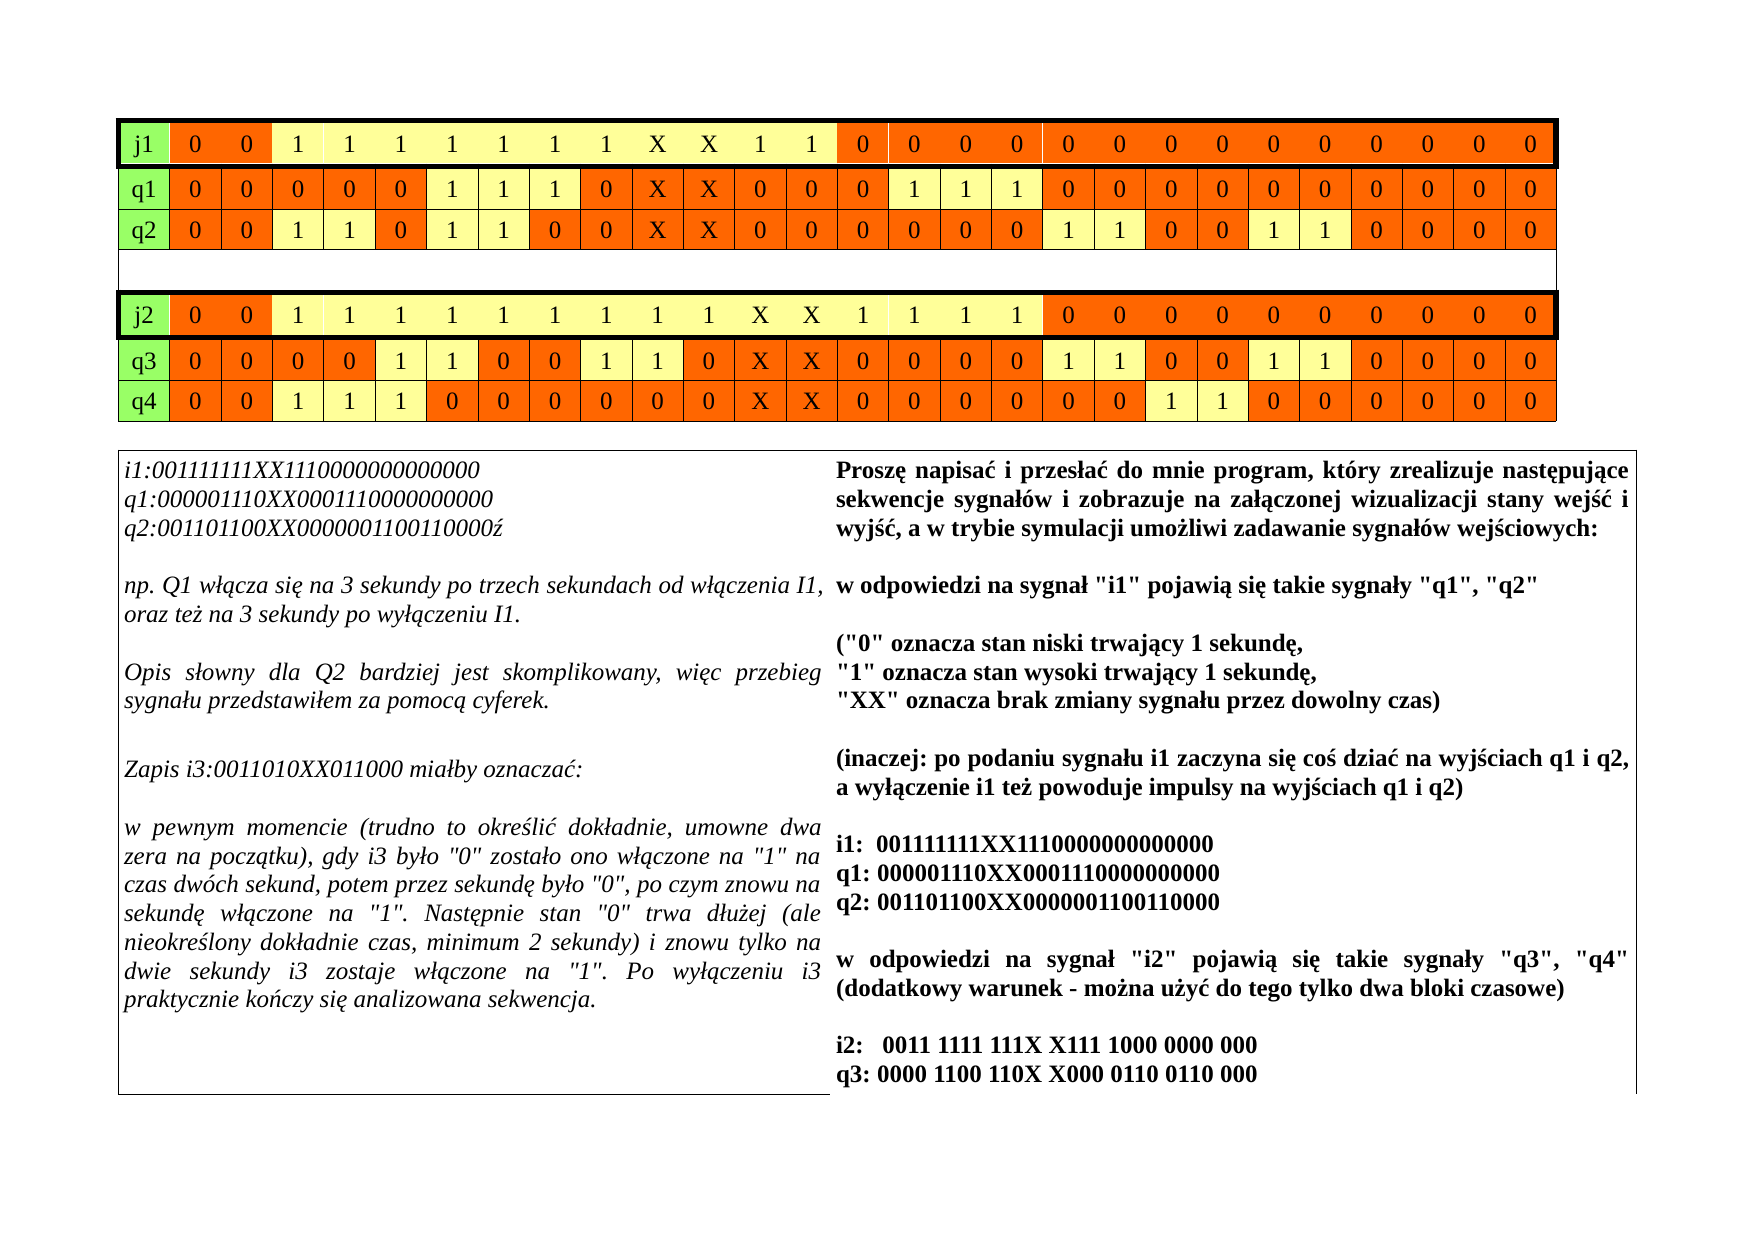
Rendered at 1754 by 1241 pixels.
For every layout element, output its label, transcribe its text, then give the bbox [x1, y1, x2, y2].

table_header 1 [272, 123, 323, 163]
table_cell 0 [787, 169, 837, 209]
table_cell j2 [121, 295, 169, 335]
table_cell X [684, 210, 734, 249]
table_header 0 [1043, 123, 1094, 163]
table_header 0 [1248, 123, 1299, 163]
table_cell 0 [530, 210, 580, 249]
table_cell 0 [1352, 340, 1402, 380]
table_cell 0 [633, 381, 683, 421]
table_cell 1 [633, 340, 683, 380]
table_header 0 [1197, 123, 1248, 163]
table_cell 1 [683, 295, 734, 335]
table_cell 0 [941, 340, 991, 380]
table_cell X [787, 340, 837, 380]
table_cell 1 [1249, 210, 1299, 249]
table_header 1 [478, 123, 529, 163]
table_header 0 [1351, 123, 1402, 163]
table_cell 0 [1351, 295, 1402, 335]
table_cell 0 [1095, 381, 1145, 421]
table_cell Zapis i3:0011010XX011000 miałby oznaczać: w pewnym momencie (trudno to określić dokładnie, umowne dwa zera na początku), gdy i3 było "0" zostało ono włączone na "1" na czas dwóch sekund, potem przez sekundę było "0", po czym znowu na sekundę włączone na "1". Następnie stan "0" trwa dłużej (ale nieokreślony dokładnie czas, minimum 2 sekundy) i znowu tylko na dwie sekundy i3 zostaje włączone na "1". Po wyłączeniu i3 praktycznie kończy się analizowana sekwencja. [119, 749, 830, 1094]
table_cell 1 [479, 169, 529, 209]
table_cell 0 [1402, 295, 1453, 335]
table_cell 0 [1505, 295, 1553, 335]
table_cell 1 [580, 295, 632, 335]
table_cell 1 [375, 295, 426, 335]
table_cell 0 [735, 210, 786, 249]
table_header 0 [1402, 123, 1453, 163]
table_cell 0 [530, 381, 580, 421]
table_cell 0 [273, 169, 323, 209]
table_cell 0 [376, 210, 426, 249]
table_cell 0 [1249, 381, 1299, 421]
table_cell 0 [1300, 381, 1351, 421]
table_cell 0 [1249, 169, 1299, 209]
table_cell 0 [1454, 210, 1505, 249]
table_cell 1 [1043, 210, 1094, 249]
table_cell X [786, 295, 837, 335]
table_cell X [684, 169, 734, 209]
table_cell X [787, 381, 837, 421]
table_cell 0 [1506, 169, 1556, 209]
table_cell 0 [1248, 295, 1299, 335]
table_cell 1 [889, 295, 940, 335]
table_cell 0 [530, 340, 580, 380]
table_cell 0 [1043, 295, 1094, 335]
table_cell 1 [530, 169, 580, 209]
table_cell 0 [1454, 381, 1505, 421]
table_cell 1 [426, 295, 478, 335]
table_cell 1 [581, 340, 632, 380]
table_cell 0 [170, 210, 221, 249]
table_cell 0 [838, 210, 888, 249]
table_cell 1 [1095, 210, 1145, 249]
table_header 1 [734, 123, 786, 163]
table_cell 1 [376, 340, 426, 380]
table_cell 0 [222, 210, 272, 249]
table_cell 0 [992, 340, 1042, 380]
table_header 0 [1505, 123, 1553, 163]
table_cell 0 [1198, 210, 1248, 249]
table_cell 0 [479, 340, 529, 380]
table_cell 1 [991, 295, 1042, 335]
table_header 1 [786, 123, 837, 163]
table_cell 0 [941, 381, 991, 421]
table_cell 0 [838, 169, 888, 209]
table_cell 0 [787, 210, 837, 249]
table_cell X [735, 340, 786, 380]
table_cell 0 [889, 381, 940, 421]
table_cell 0 [1043, 169, 1094, 209]
table_cell 0 [838, 340, 888, 380]
table_header 0 [170, 123, 221, 163]
table_cell 0 [222, 340, 272, 380]
table_header 0 [991, 123, 1042, 163]
table_cell 1 [427, 340, 478, 380]
table_cell 0 [1403, 381, 1453, 421]
table_header 1 [426, 123, 478, 163]
table_cell 0 [684, 340, 734, 380]
table_header X [632, 123, 683, 163]
table_cell 0 [581, 210, 632, 249]
table_cell X [734, 295, 786, 335]
table_header i1:001111111XX1110000000000000 q1:000001110XX0001110000000000 q2:001101100XX0000001100110000ź np. Q1 włącza się na 3 sekundy po trzech sekundach od włączenia I1, oraz też na 3 sekundy po wyłączeniu I1. Opis słowny dla Q2 bardziej jest skomplikowany, więc przebieg sygnału przedstawiłem za pomocą cyferek. [119, 451, 830, 749]
table_cell 1 [632, 295, 683, 335]
table_cell 0 [1403, 210, 1453, 249]
table_cell 0 [1197, 295, 1248, 335]
table_header j1 [121, 123, 169, 163]
table_header 0 [221, 123, 272, 163]
table_cell 0 [992, 210, 1042, 249]
table_cell 0 [170, 169, 221, 209]
table_cell 0 [1352, 381, 1402, 421]
table_cell 1 [272, 295, 323, 335]
table_cell 0 [1506, 210, 1556, 249]
table_cell 1 [1300, 340, 1351, 380]
table_cell 0 [1198, 169, 1248, 209]
table_cell 0 [1454, 340, 1505, 380]
table_header Proszę napisać i przesłać do mnie program, który zrealizuje następujące sekwencje sygnałów i zobrazuje na załączonej wizualizacji stany wejść i wyjść, a w trybie symulacji umożliwi zadawanie sygnałów wejściowych: w odpowiedzi na sygnał "i1" pojawią się takie sygnały "q1", "q2" ("0" oznacza stan niski trwający 1 sekundę, "1" oznacza stan wysoki trwający 1 sekundę, "XX" oznacza brak zmiany sygnału przez dowolny czas) (inaczej: po podaniu sygnału i1 zaczyna się coś dziać na wyjściach q1 i q2, a wyłączenie i1 też powoduje impulsy na wyjściach q1 i q2) i1: 001111111XX1110000000000000 q1: 000001110XX0001110000000000 q2: 001101100XX0000001100110000 w odpowiedzi na sygnał "i2" pojawią się takie sygnały "q3", "q4" (dodatkowy warunek - można użyć do tego tylko dwa bloki czasowe) i2: 0011 1111 111X X111 1000 0000 000 q3: 0000 1100 110X X000 0110 0110 000 [830, 451, 1636, 1094]
table_cell 0 [1094, 295, 1145, 335]
table_cell 0 [170, 295, 221, 335]
table_cell 1 [889, 169, 940, 209]
table_cell 0 [1352, 169, 1402, 209]
table_cell 0 [1453, 295, 1505, 335]
table_cell 0 [1095, 169, 1145, 209]
table_header 0 [1299, 123, 1351, 163]
table_cell 0 [1403, 169, 1453, 209]
table_cell 0 [1506, 381, 1556, 421]
table_header X [683, 123, 734, 163]
table_cell 0 [1145, 295, 1197, 335]
table_header 0 [837, 123, 888, 163]
table_cell 0 [376, 169, 426, 209]
table_cell 1 [1095, 340, 1145, 380]
table_cell X [735, 381, 786, 421]
table_header 1 [324, 123, 375, 163]
table_cell 0 [581, 169, 632, 209]
table_cell 1 [1043, 340, 1094, 380]
table_cell 0 [1198, 340, 1248, 380]
table_cell 0 [1043, 381, 1094, 421]
table_header 0 [1453, 123, 1505, 163]
table_cell [119, 250, 1556, 289]
table_cell 0 [479, 381, 529, 421]
table_cell 1 [273, 210, 323, 249]
table_cell 0 [273, 340, 323, 380]
table_cell 0 [324, 340, 375, 380]
table_cell q2 [119, 210, 169, 249]
table_cell 1 [992, 169, 1042, 209]
table_cell 0 [684, 381, 734, 421]
table_cell 1 [941, 169, 991, 209]
table_cell q4 [119, 381, 169, 421]
table_cell 1 [427, 210, 478, 249]
table_cell 0 [427, 381, 478, 421]
table_cell 1 [427, 169, 478, 209]
table_cell 0 [324, 169, 375, 209]
table_header 0 [889, 123, 940, 163]
table_header 0 [940, 123, 991, 163]
table_cell 0 [992, 381, 1042, 421]
table_cell 0 [889, 340, 940, 380]
table_cell 0 [1146, 340, 1197, 380]
table_cell 0 [221, 295, 272, 335]
table_cell 0 [170, 340, 221, 380]
table_cell 0 [1146, 169, 1197, 209]
table_header 0 [1145, 123, 1197, 163]
table_cell 0 [1352, 210, 1402, 249]
table_cell 1 [478, 295, 529, 335]
table_header 1 [529, 123, 580, 163]
table_cell 1 [837, 295, 888, 335]
table_cell 0 [222, 169, 272, 209]
table_cell 0 [222, 381, 272, 421]
table_cell 0 [1146, 210, 1197, 249]
table_cell 0 [1403, 340, 1453, 380]
table_cell 1 [1249, 340, 1299, 380]
table_cell 1 [1300, 210, 1351, 249]
table_cell 0 [1299, 295, 1351, 335]
table_cell 0 [1300, 169, 1351, 209]
table_header 0 [1094, 123, 1145, 163]
table_cell 0 [170, 381, 221, 421]
table_cell 0 [941, 210, 991, 249]
table_cell 1 [376, 381, 426, 421]
table_cell 1 [1146, 381, 1197, 421]
table_cell q3 [119, 340, 169, 380]
table_cell 1 [273, 381, 323, 421]
table_cell 0 [889, 210, 940, 249]
table_cell q1 [119, 169, 169, 209]
table_cell X [633, 210, 683, 249]
table_cell 1 [529, 295, 580, 335]
table_cell 0 [735, 169, 786, 209]
table_cell 1 [324, 210, 375, 249]
table_cell 1 [324, 295, 375, 335]
table_cell 0 [1454, 169, 1505, 209]
table_cell 1 [324, 381, 375, 421]
table_cell 1 [940, 295, 991, 335]
table_cell 1 [1198, 381, 1248, 421]
table_header 1 [375, 123, 426, 163]
table_cell 0 [1506, 340, 1556, 380]
table_header 1 [580, 123, 632, 163]
table_cell 1 [479, 210, 529, 249]
table_cell 0 [838, 381, 888, 421]
table_cell 0 [581, 381, 632, 421]
table_cell X [633, 169, 683, 209]
